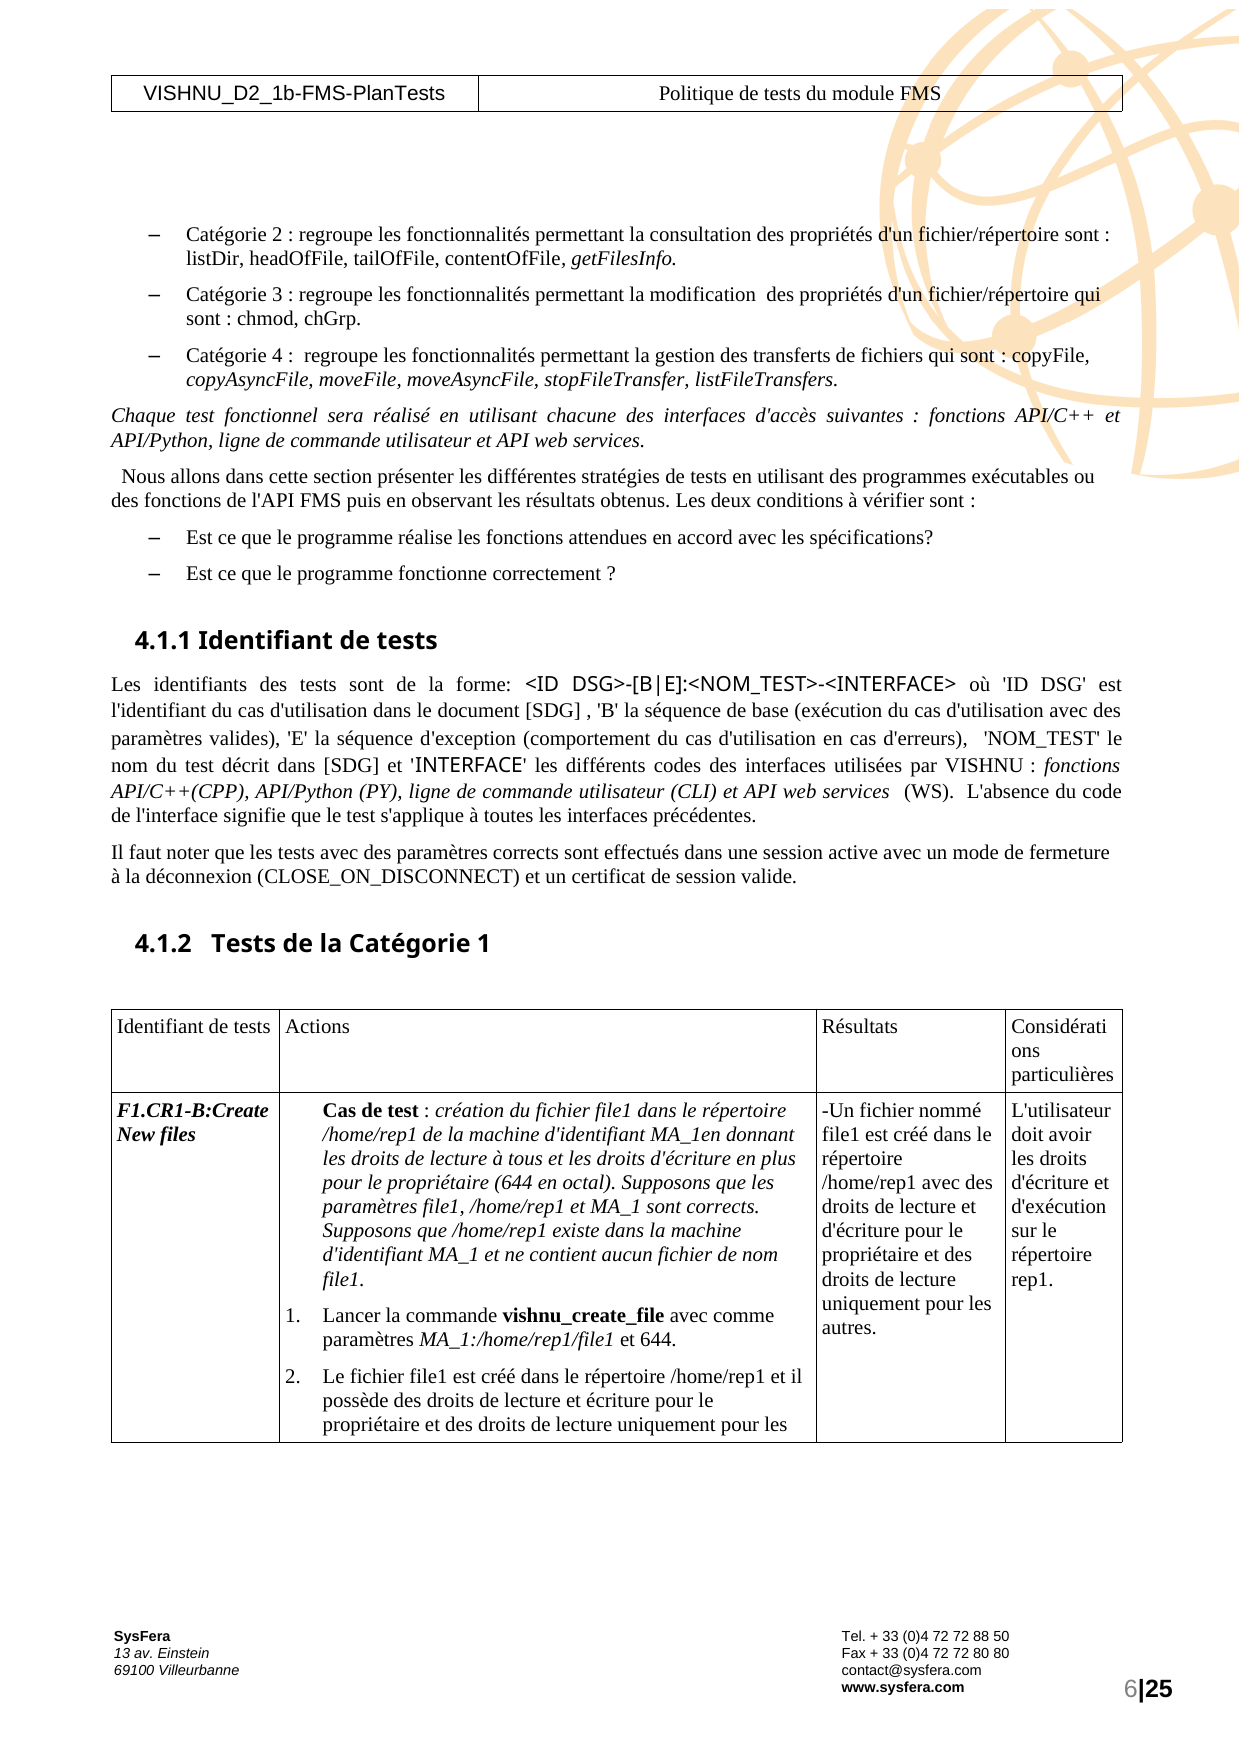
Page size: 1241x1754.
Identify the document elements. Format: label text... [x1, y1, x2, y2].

picture [1, 9, 1239, 479]
list Est ce que le programme réalise les fonctions attendues en accord avec les spécifications? [148, 525, 1122, 549]
subtitle Tests de la Catégorie 1 [134, 925, 1122, 959]
table_cell L'utilisateur doit avoir les droits d'écriture et d'exécution sur le répertoire rep1. [1006, 1093, 1122, 1442]
subtitle Identifiant de tests [134, 623, 1122, 657]
text Nous allons dans cette section présenter les différentes stratégies de tests en utilisant des programmes exécutables ou des fonctions de l'API FMS puis en observant les résultats obtenus. Les deux conditions à vérifier sont : [111, 481, 1122, 512]
table_cell Cas de test : création du fichier file1 dans le répertoire /home/rep1 de la machine d'identifiant MA_1en donnant les droits de lecture à tous et les droits d'écriture en plus pour le propriétaire (644 en octal). Supposons que les paramètres file1, /home/rep1 et MA_1 sont corrects. Supposons que /home/rep1 existe dans la machine d'identifiant MA_1 et ne contient aucun fichier de nom file1. Lancer la commande vishnu_create_file avec comme paramètres MA_1:/home/rep1/file1 et 644. Le fichier file1 est créé dans le répertoire /home/rep1 et il possède des droits de lecture et écriture pour le propriétaire et des droits de lecture uniquement pour les autres. Lancer la commande vishnu_list_dir avec comme paramètres MA_1:/home/rep1 et comme option -l et vérifier que le fichier file1 a bien été crée avec les droits spécifiés. La création du fichier a bien été validée. [280, 1093, 816, 1442]
table_cell F1.CR1-B:Create New files [112, 1093, 279, 1442]
picture [124, 471, 130, 479]
list Est ce que le programme fonctionne correctement ? [148, 561, 1122, 585]
table_header Identifiant de tests [112, 1010, 279, 1092]
table_cell -Un fichier nommé file1 est créé dans le répertoire /home/rep1 avec des droits de lecture et d'écriture pour le propriétaire et des droits de lecture uniquement pour les autres. [817, 1093, 1005, 1442]
table_header Résultats [817, 1010, 1005, 1092]
table_header Actions [280, 1010, 816, 1092]
table_header Considérations particulières [1006, 1010, 1122, 1092]
text Il faut noter que les tests avec des paramètres corrects sont effectués dans une session active avec un mode de fermeture à la déconnexion (CLOSE_ON_DISCONNECT) et un certificat de session valide. [111, 840, 1122, 888]
text Les identifiants des tests sont de la forme: <ID DSG>-[B|E]:<NOM_TEST>-<INTERFACE> où 'ID DSG' est l'identifiant du cas d'utilisation dans le document [SDG] , 'B' la séquence de base (exécution du cas d'utilisation avec des paramètres valides), 'E' la séquence d'exception (comportement du cas d'utilisation en cas d'erreurs), 'NOM_TEST' le nom du test décrit dans [SDG] et 'INTERFACE' les différents codes des interfaces utilisées par VISHNU : fonctions API/C++(CPP), API/Python (PY), ligne de commande utilisateur (CLI) et API web services (WS). L'absence du code de l'interface signifie que le test s'applique à toutes les interfaces précédentes. [111, 669, 1122, 827]
